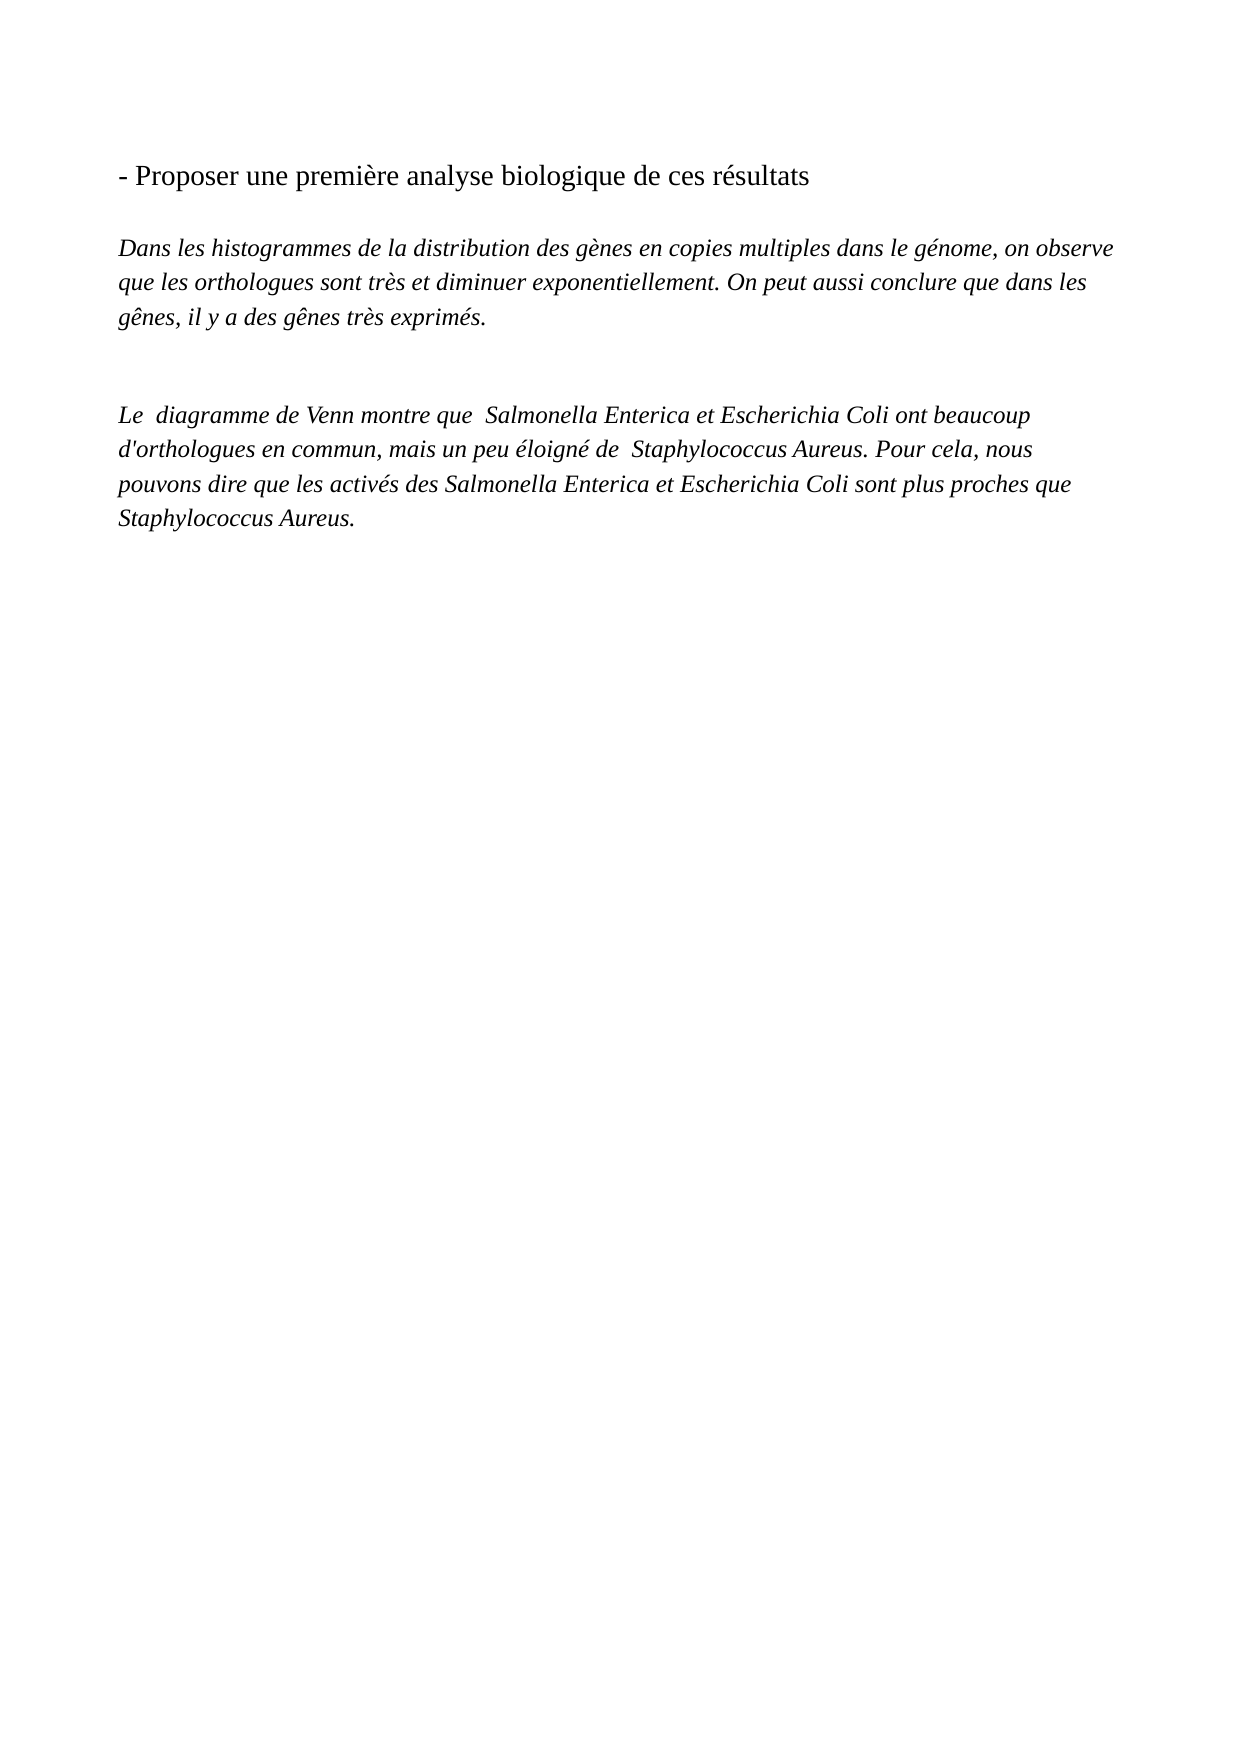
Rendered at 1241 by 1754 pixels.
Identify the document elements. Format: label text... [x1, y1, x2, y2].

text - Proposer une première analyse biologique de ces résultats [118, 158, 1122, 192]
text Le diagramme de Venn montre que Salmonella Enterica et Escherichia Coli ont beaucoup d'orthologues en commun, mais un peu éloigné de Staphylococcus Aureus. Pour cela, nous pouvons dire que les activés des Salmonella Enterica et Escherichia Coli sont plus proches que Staphylococcus Aureus. [118, 400, 1122, 532]
text Dans les histogrammes de la distribution des gènes en copies multiples dans le génome, on observe que les orthologues sont très et diminuer exponentiellement. On peut aussi conclure que dans les gênes, il y a des gênes très exprimés. [118, 198, 1122, 331]
